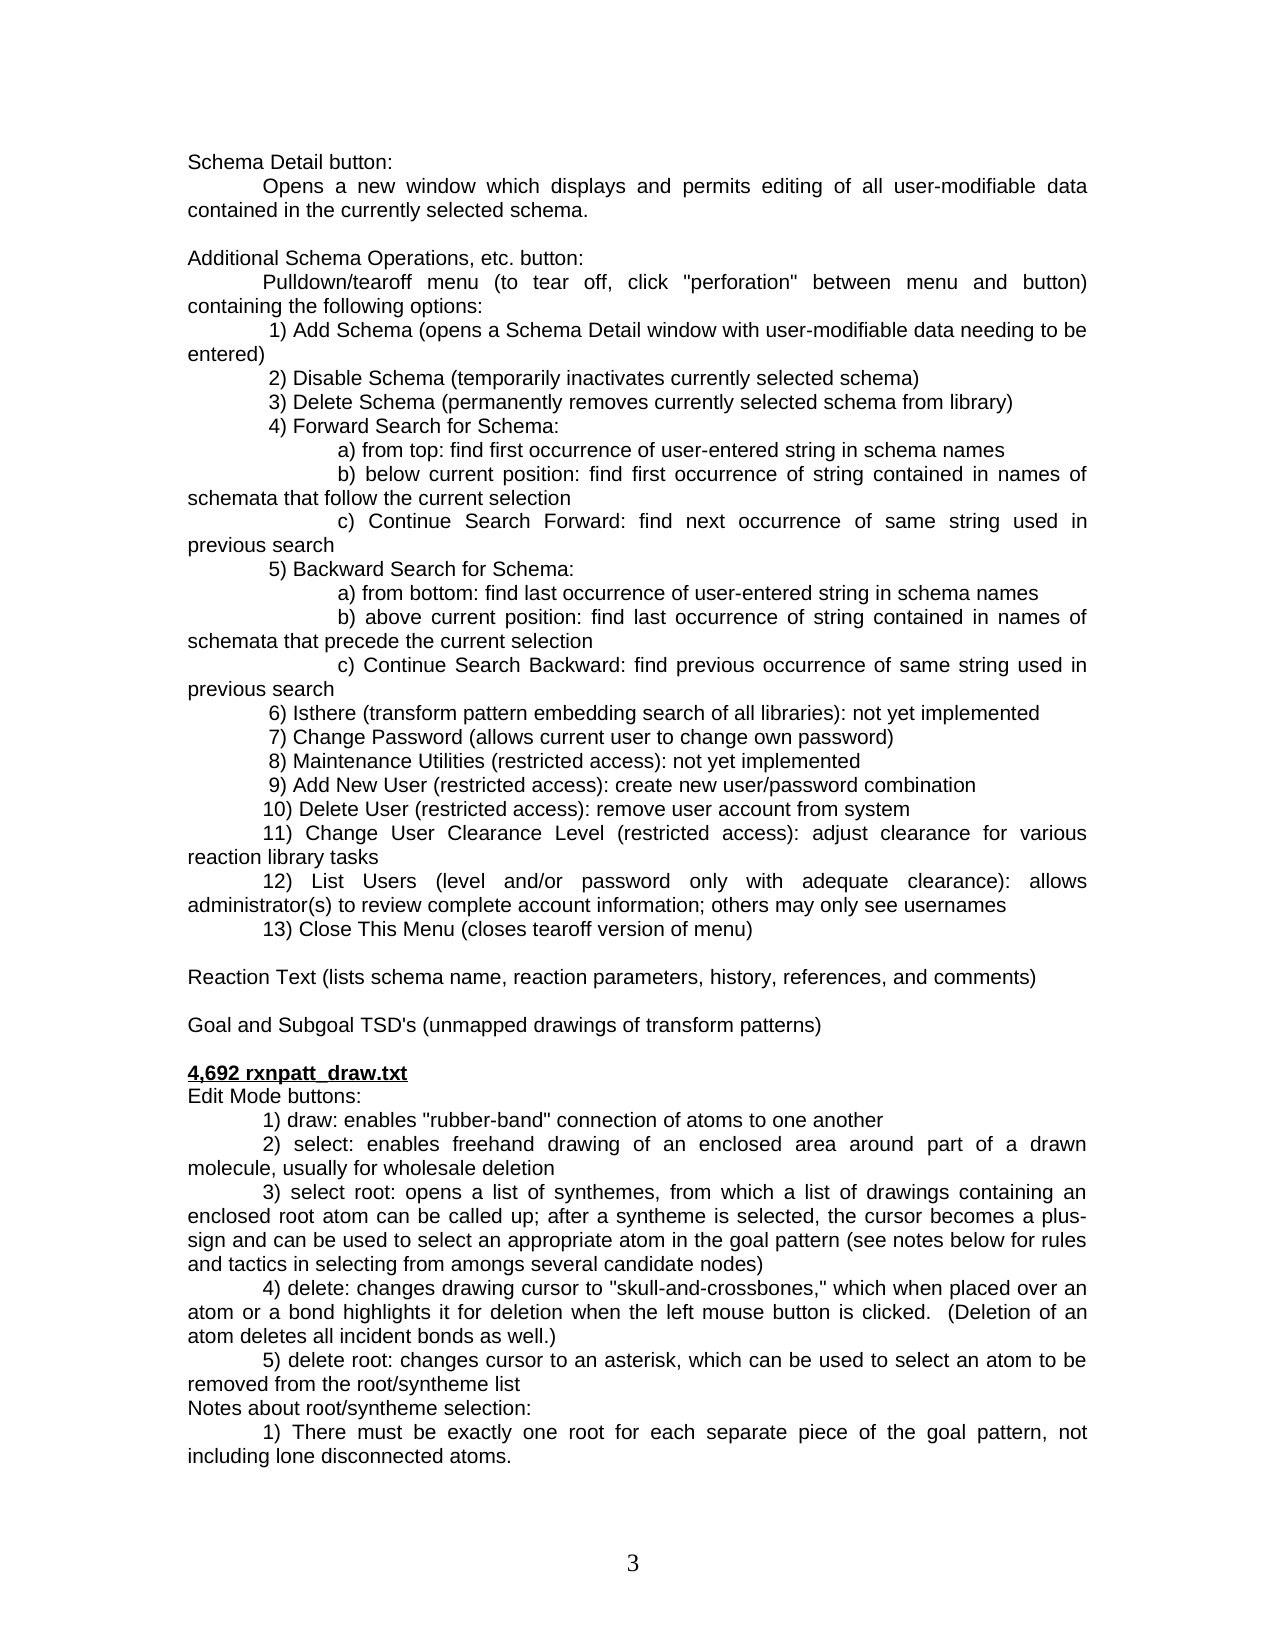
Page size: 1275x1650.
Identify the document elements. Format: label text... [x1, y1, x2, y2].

text 1) Add Schema (opens a Schema Detail window with user-modifiable data needing to be entered) [187, 318, 1087, 366]
text Notes about root/syntheme selection: [187, 1396, 1087, 1420]
text 9) Add New User (restricted access): create new user/password combination [187, 773, 1087, 797]
text a) from top: find first occurrence of user-entered string in schema names [187, 437, 1087, 461]
text c) Continue Search Forward: find next occurrence of same string used in previous search [187, 509, 1087, 557]
text Schema Detail button: [187, 150, 1087, 174]
text 7) Change Password (allows current user to change own password) [187, 725, 1087, 749]
text c) Continue Search Backward: find previous occurrence of same string used in previous search [187, 653, 1087, 701]
text 4) delete: changes drawing cursor to "skull-and-crossbones," which when placed over an atom or a bond highlights it for deletion when the left mouse button is clicked. (Deletion of an atom deletes all incident bonds as well.) [187, 1276, 1087, 1348]
text 3) Delete Schema (permanently removes currently selected schema from library) [187, 389, 1087, 413]
text 6) Isthere (transform pattern embedding search of all libraries): not yet implemented [187, 701, 1087, 725]
text Pulldown/tearoff menu (to tear off, click "perforation" between menu and button) containing the following options: [187, 270, 1087, 318]
text 12) List Users (level and/or password only with adequate clearance): allows administrator(s) to review complete account information; others may only see usernames [187, 869, 1087, 917]
text 13) Close This Menu (closes tearoff version of menu) [187, 917, 1087, 941]
text Edit Mode buttons: [187, 1084, 1087, 1108]
text 11) Change User Clearance Level (restricted access): adjust clearance for various reaction library tasks [187, 821, 1087, 869]
text 5) Backward Search for Schema: [187, 557, 1087, 581]
text 2) Disable Schema (temporarily inactivates currently selected schema) [187, 366, 1087, 389]
text 4) Forward Search for Schema: [187, 413, 1087, 437]
text a) from bottom: find last occurrence of user-entered string in schema names [187, 581, 1087, 605]
text 1) draw: enables "rubber-band" connection of atoms to one another [187, 1108, 1087, 1132]
text 2) select: enables freehand drawing of an enclosed area around part of a drawn molecule, usually for wholesale deletion [187, 1132, 1087, 1180]
text b) above current position: find last occurrence of string contained in names of schemata that precede the current selection [187, 605, 1087, 653]
text Goal and Subgoal TSD's (unmapped drawings of transform patterns) [187, 1012, 1087, 1036]
text Opens a new window which displays and permits editing of all user-modifiable data contained in the currently selected schema. [187, 174, 1087, 222]
text 1) There must be exactly one root for each separate piece of the goal pattern, not including lone disconnected atoms. [187, 1420, 1087, 1468]
text Reaction Text (lists schema name, reaction parameters, history, references, and comments) [187, 964, 1087, 988]
text b) below current position: find first occurrence of string contained in names of schemata that follow the current selection [187, 461, 1087, 509]
text Additional Schema Operations, etc. button: [187, 246, 1087, 270]
text 4,692 rxnpatt_draw.txt [187, 1060, 1087, 1084]
text 5) delete root: changes cursor to an asterisk, which can be used to select an atom to be removed from the root/syntheme list [187, 1348, 1087, 1396]
text 3) select root: opens a list of synthemes, from which a list of drawings containing an enclosed root atom can be called up; after a syntheme is selected, the cursor becomes a plus-sign and can be used to select an appropriate atom in the goal pattern (see notes below for rules and tactics in selecting from amongs several candidate nodes) [187, 1180, 1087, 1276]
text 8) Maintenance Utilities (restricted access): not yet implemented [187, 749, 1087, 773]
text 10) Delete User (restricted access): remove user account from system [187, 797, 1087, 821]
